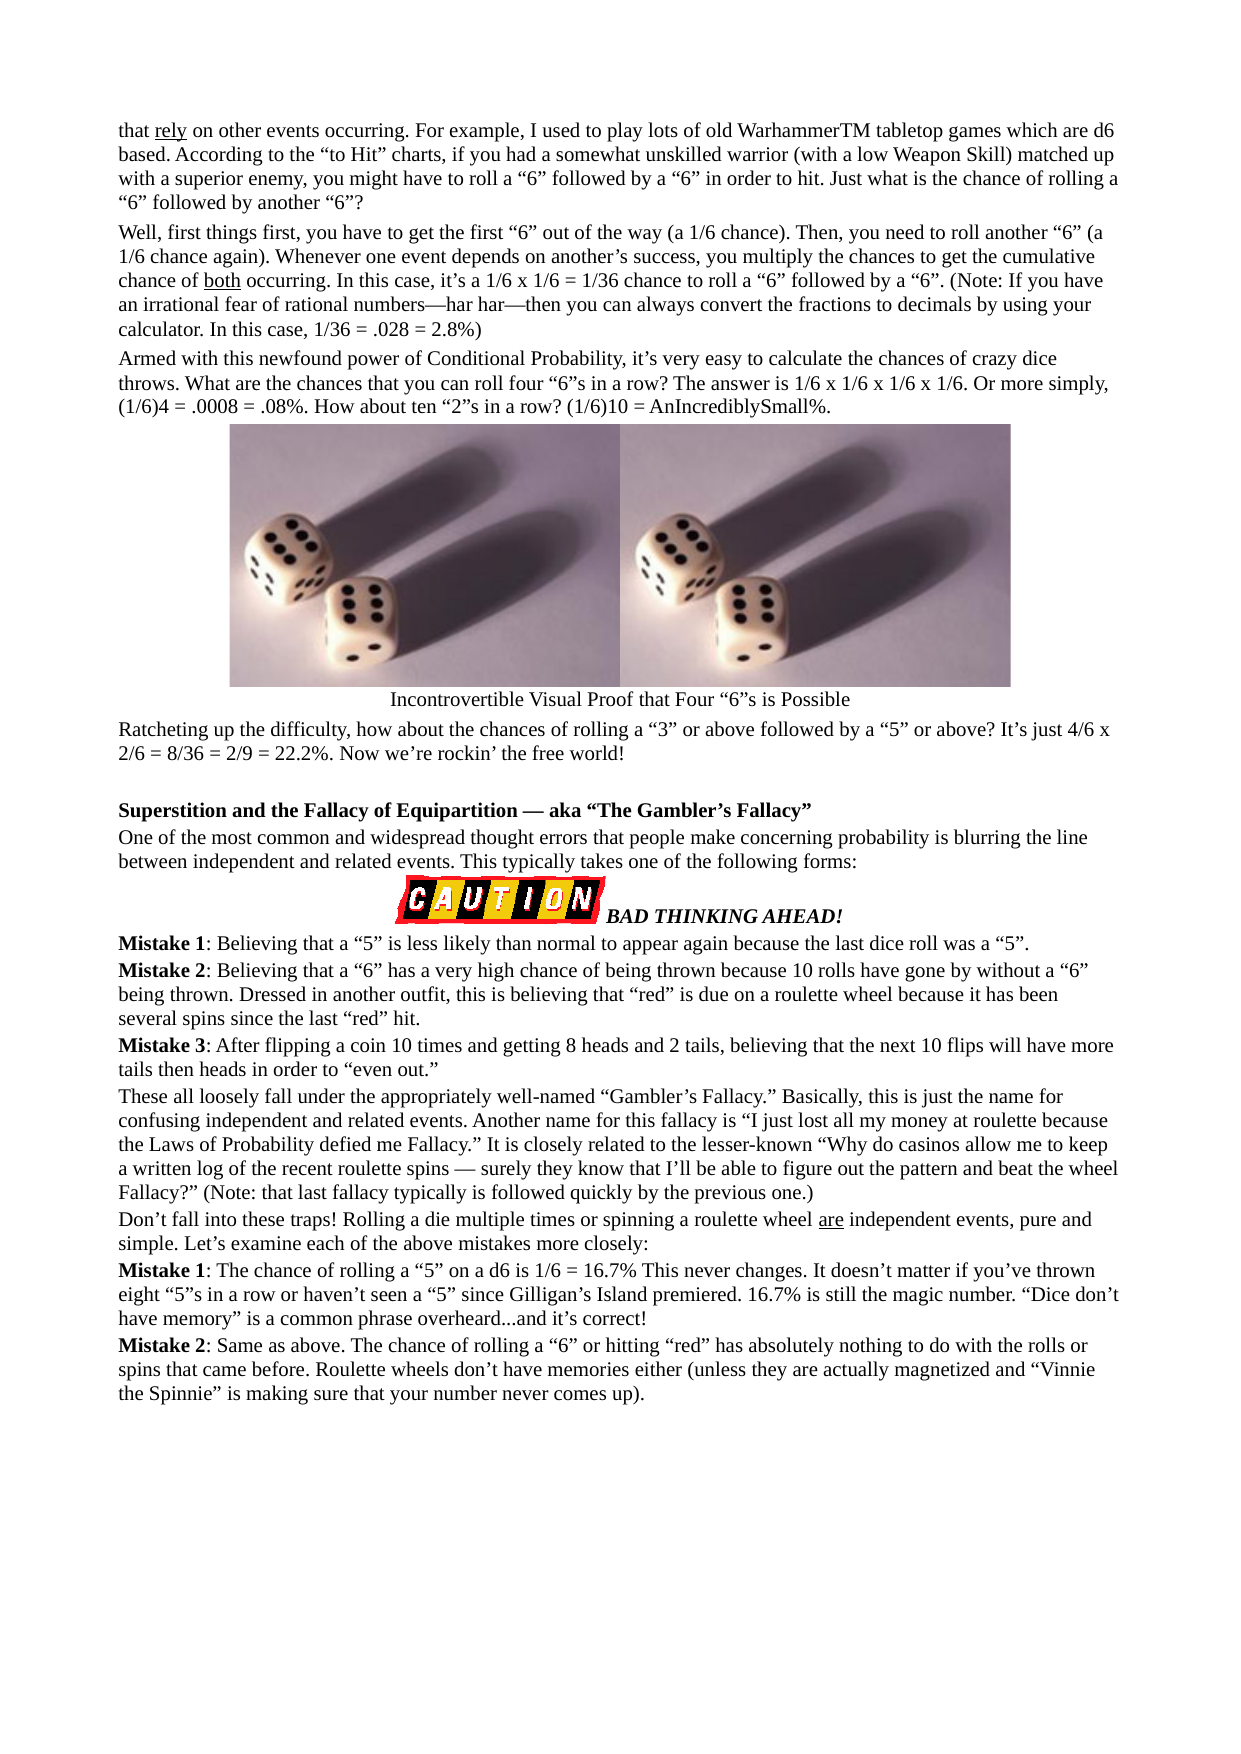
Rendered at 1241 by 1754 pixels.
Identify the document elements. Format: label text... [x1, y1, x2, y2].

text that rely on other events occurring. For example, I used to play lots of old WarhammerTM tabletop games which are d6 based. According to the “to Hit” charts, if you had a somewhat unskilled warrior (with a low Weapon Skill) matched up with a superior enemy, you might have to roll a “6” followed by a “6” in order to hit. Just what is the chance of rolling a “6” followed by another “6”? [118, 118, 1122, 214]
text Don’t fall into these traps! Rolling a die multiple times or spinning a roulette wheel are independent events, pure and simple. Let’s examine each of the above mistakes more closely: [118, 1207, 1122, 1255]
picture [229, 424, 1011, 687]
text BAD THINKING AHEAD! [118, 876, 1122, 928]
text These all loosely fall under the appropriately well-named “Gambler’s Fallacy.” Basically, this is just the name for confusing independent and related events. Another name for this fallacy is “I just lost all my money at roulette because the Laws of Probability defied me Fallacy.” It is closely related to the lesser-known “Why do casinos allow me to keep a written log of the recent roulette spins — surely they know that I’ll be able to figure out the pattern and beat the wheel Fallacy?” (Note: that last fallacy typically is followed quickly by the previous one.) [118, 1084, 1122, 1204]
text Incontrovertible Visual Proof that Four “6”s is Possible [118, 424, 1122, 711]
text Mistake 3: After flipping a coin 10 times and getting 8 heads and 2 tails, believing that the next 10 flips will have more tails then heads in order to “even out.” [118, 1033, 1122, 1081]
text Mistake 2: Same as above. The chance of rolling a “6” or hitting “red” has absolutely nothing to do with the rolls or spins that came before. Roulette wheels don’t have memories either (unless they are actually magnetized and “Vinnie the Spinnie” is making sure that your number never comes up). [118, 1333, 1122, 1405]
text Mistake 2: Believing that a “6” has a very high chance of being thrown because 10 rolls have gone by without a “6” being thrown. Dressed in another outfit, this is believing that “red” is due on a roulette wheel because it has been several spins since the last “red” hit. [118, 958, 1122, 1030]
text Armed with this newfound power of Conditional Probability, it’s very easy to calculate the chances of crazy dice throws. What are the chances that you can roll four “6”s in a row? The answer is 1/6 x 1/6 x 1/6 x 1/6. Or more simply, (1/6)4 = .0008 = .08%. How about ten “2”s in a row? (1/6)10 = AnIncrediblySmall%. [118, 346, 1122, 418]
text One of the most common and widespread thought errors that people make concerning probability is blurring the line between independent and related events. This typically takes one of the following forms: [118, 825, 1122, 873]
text Mistake 1: Believing that a “5” is less likely than normal to appear again because the last dice roll was a “5”. [118, 931, 1122, 955]
text Well, first things first, you have to get the first “6” out of the way (a 1/6 chance). Then, you need to roll another “6” (a 1/6 chance again). Whenever one event depends on another’s success, you multiply the chances to get the cumulative chance of both occurring. In this case, it’s a 1/6 x 1/6 = 1/36 chance to roll a “6” followed by a “6”. (Note: If you have an irrational fear of rational numbers—har har—then you can always convert the fractions to decimals by using your calculator. In this case, 1/36 = .028 = 2.8%) [118, 220, 1122, 341]
picture [394, 875, 606, 924]
text Superstition and the Fallacy of Equipartition — aka “The Gambler’s Fallacy” [118, 798, 1122, 822]
text Mistake 1: The chance of rolling a “5” on a d6 is 1/6 = 16.7% This never changes. It doesn’t matter if you’ve thrown eight “5”s in a row or haven’t seen a “5” since Gilligan’s Island premiered. 16.7% is still the magic number. “Dice don’t have memory” is a common phrase overheard...and it’s correct! [118, 1258, 1122, 1330]
text Ratcheting up the difficulty, how about the chances of rolling a “3” or above followed by a “5” or above? It’s just 4/6 x 2/6 = 8/36 = 2/9 = 22.2%. Now we’re rockin’ the free world! [118, 717, 1122, 765]
